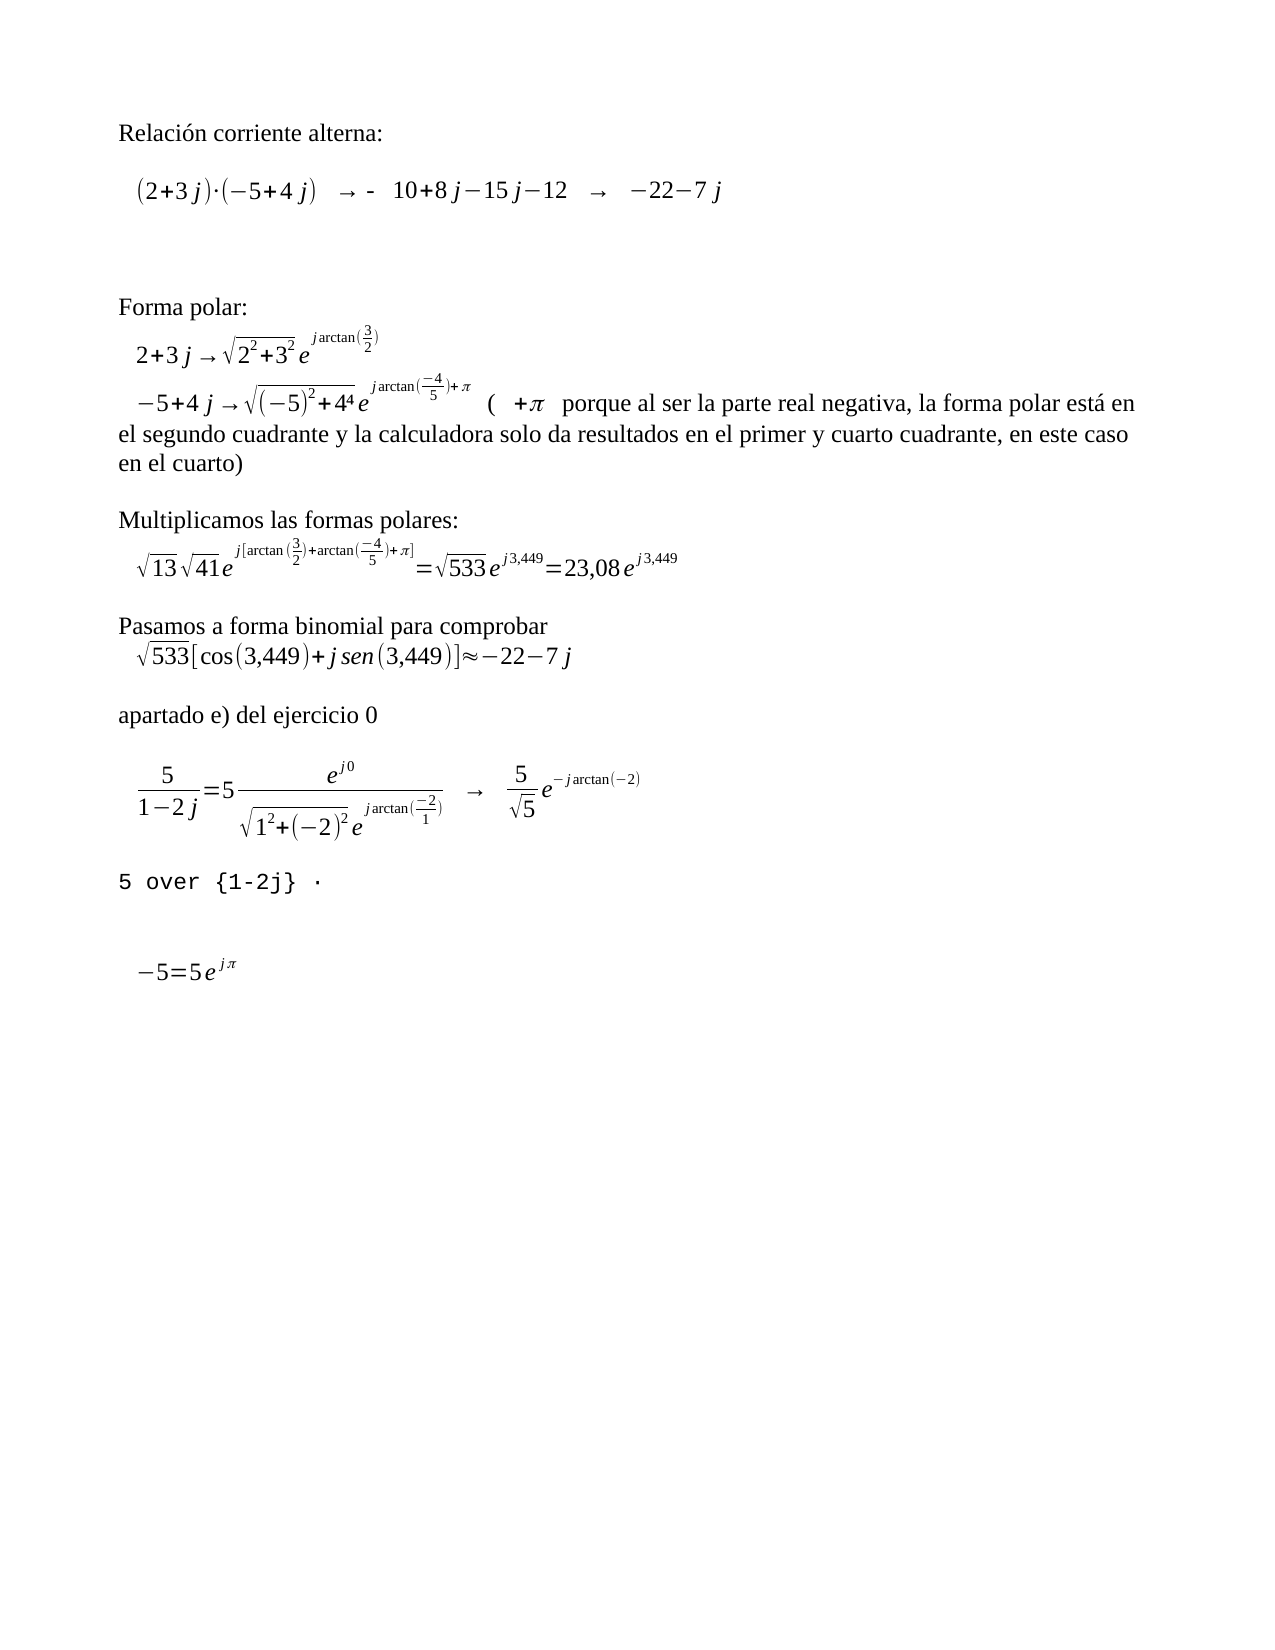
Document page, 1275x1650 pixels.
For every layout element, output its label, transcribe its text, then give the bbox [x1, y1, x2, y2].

text → [118, 757, 1157, 842]
text → -→ [118, 176, 1157, 206]
text Pasamos a forma binomial para comprobar [118, 611, 1157, 639]
text 5 over {1-2j} · [118, 871, 1157, 897]
text (porque al ser la parte real negativa, la forma polar está en el segundo cuadrante y la calculadora solo da resultados en el primer y cuarto cuadrante, en este caso en el cuarto) [118, 369, 1157, 476]
text Relación corriente alterna: [118, 118, 1157, 147]
text apartado e) del ejercicio 0 [118, 700, 1157, 728]
text Multiplicamos las formas polares: [118, 505, 1157, 534]
text Forma polar: [118, 292, 1157, 321]
